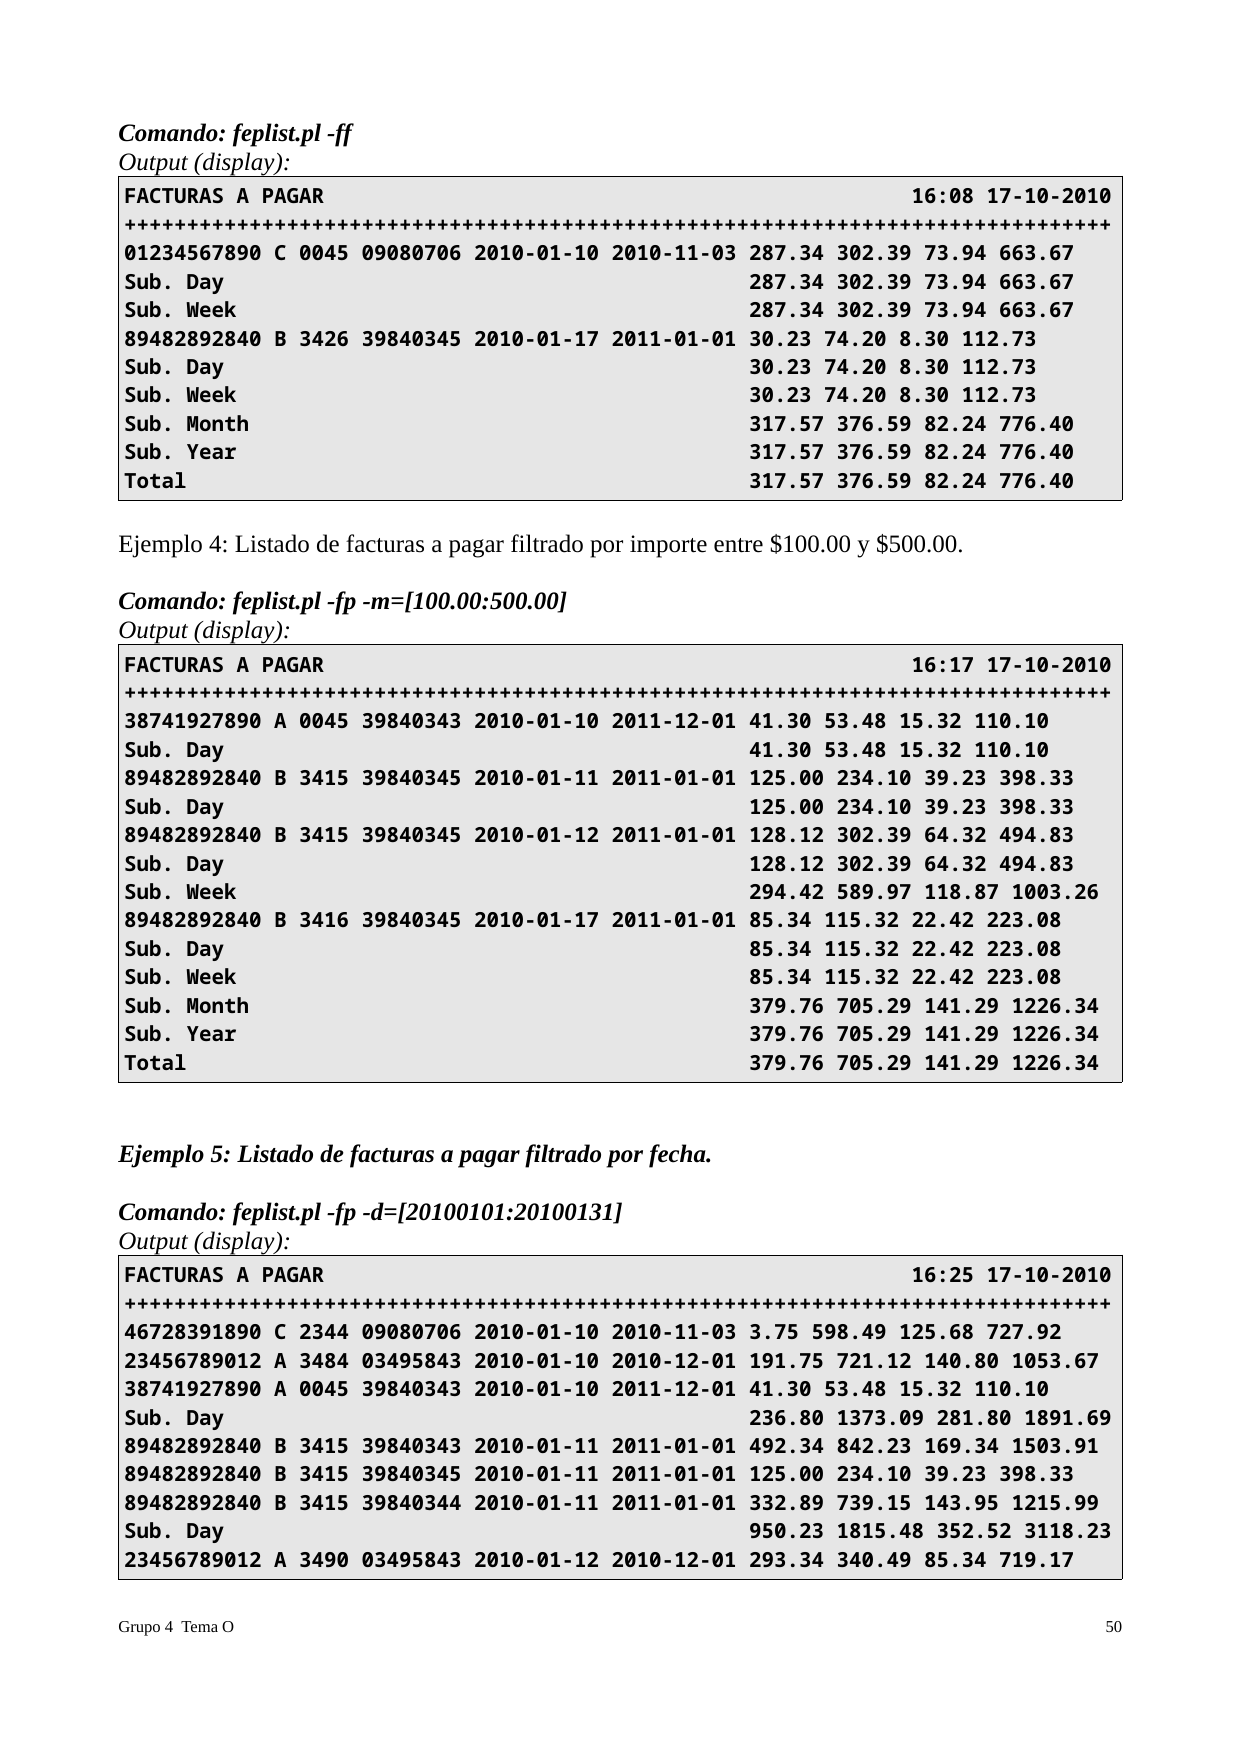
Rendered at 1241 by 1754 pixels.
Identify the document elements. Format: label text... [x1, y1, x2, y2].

text Output (display): [118, 615, 1122, 644]
table_header FACTURAS A PAGAR 16:17 17-10-2010 +++++++++++++++++++++++++++++++++++++++++++++++++++++++++++++++++++++++++++++++ 38741927890 A 0045 39840343 2010-01-10 2011-12-01 41.30 53.48 15.32 110.10 Sub. Day 41.30 53.48 15.32 110.10 89482892840 B 3415 39840345 2010-01-11 2011-01-01 125.00 234.10 39.23 398.33 Sub. Day 125.00 234.10 39.23 398.33 89482892840 B 3415 39840345 2010-01-12 2011-01-01 128.12 302.39 64.32 494.83 Sub. Day 128.12 302.39 64.32 494.83 Sub. Week 294.42 589.97 118.87 1003.26 89482892840 B 3416 39840345 2010-01-17 2011-01-01 85.34 115.32 22.42 223.08 Sub. Day 85.34 115.32 22.42 223.08 Sub. Week 85.34 115.32 22.42 223.08 Sub. Month 379.76 705.29 141.29 1226.34 Sub. Year 379.76 705.29 141.29 1226.34 Total 379.76 705.29 141.29 1226.34 [119, 645, 1122, 1082]
text Ejemplo 4: Listado de facturas a pagar filtrado por importe entre $100.00 y $500.00. [118, 529, 1122, 558]
text Ejemplo 5: Listado de facturas a pagar filtrado por fecha. [118, 1139, 1122, 1168]
text Output (display): [118, 147, 1122, 176]
text Comando: feplist.pl -ff [118, 118, 1122, 147]
text Comando: feplist.pl -fp -m=[100.00:500.00] [118, 586, 1122, 615]
text Output (display): [118, 1226, 1122, 1254]
text Comando: feplist.pl -fp -d=[20100101:20100131] [118, 1197, 1122, 1226]
table_header FACTURAS A PAGAR 16:08 17-10-2010 +++++++++++++++++++++++++++++++++++++++++++++++++++++++++++++++++++++++++++++++ 01234567890 C 0045 09080706 2010-01-10 2010-11-03 287.34 302.39 73.94 663.67 Sub. Day 287.34 302.39 73.94 663.67 Sub. Week 287.34 302.39 73.94 663.67 89482892840 B 3426 39840345 2010-01-17 2011-01-01 30.23 74.20 8.30 112.73 Sub. Day 30.23 74.20 8.30 112.73 Sub. Week 30.23 74.20 8.30 112.73 Sub. Month 317.57 376.59 82.24 776.40 Sub. Year 317.57 376.59 82.24 776.40 Total 317.57 376.59 82.24 776.40 [119, 177, 1122, 500]
table_header FACTURAS A PAGAR 16:25 17-10-2010 +++++++++++++++++++++++++++++++++++++++++++++++++++++++++++++++++++++++++++++++ 46728391890 C 2344 09080706 2010-01-10 2010-11-03 3.75 598.49 125.68 727.92 23456789012 A 3484 03495843 2010-01-10 2010-12-01 191.75 721.12 140.80 1053.67 38741927890 A 0045 39840343 2010-01-10 2011-12-01 41.30 53.48 15.32 110.10 Sub. Day 236.80 1373.09 281.80 1891.69 89482892840 B 3415 39840343 2010-01-11 2011-01-01 492.34 842.23 169.34 1503.91 89482892840 B 3415 39840345 2010-01-11 2011-01-01 125.00 234.10 39.23 398.33 89482892840 B 3415 39840344 2010-01-11 2011-01-01 332.89 739.15 143.95 1215.99 Sub. Day 950.23 1815.48 352.52 3118.23 23456789012 A 3490 03495843 2010-01-12 2010-12-01 293.34 340.49 85.34 719.17 [119, 1256, 1122, 1579]
